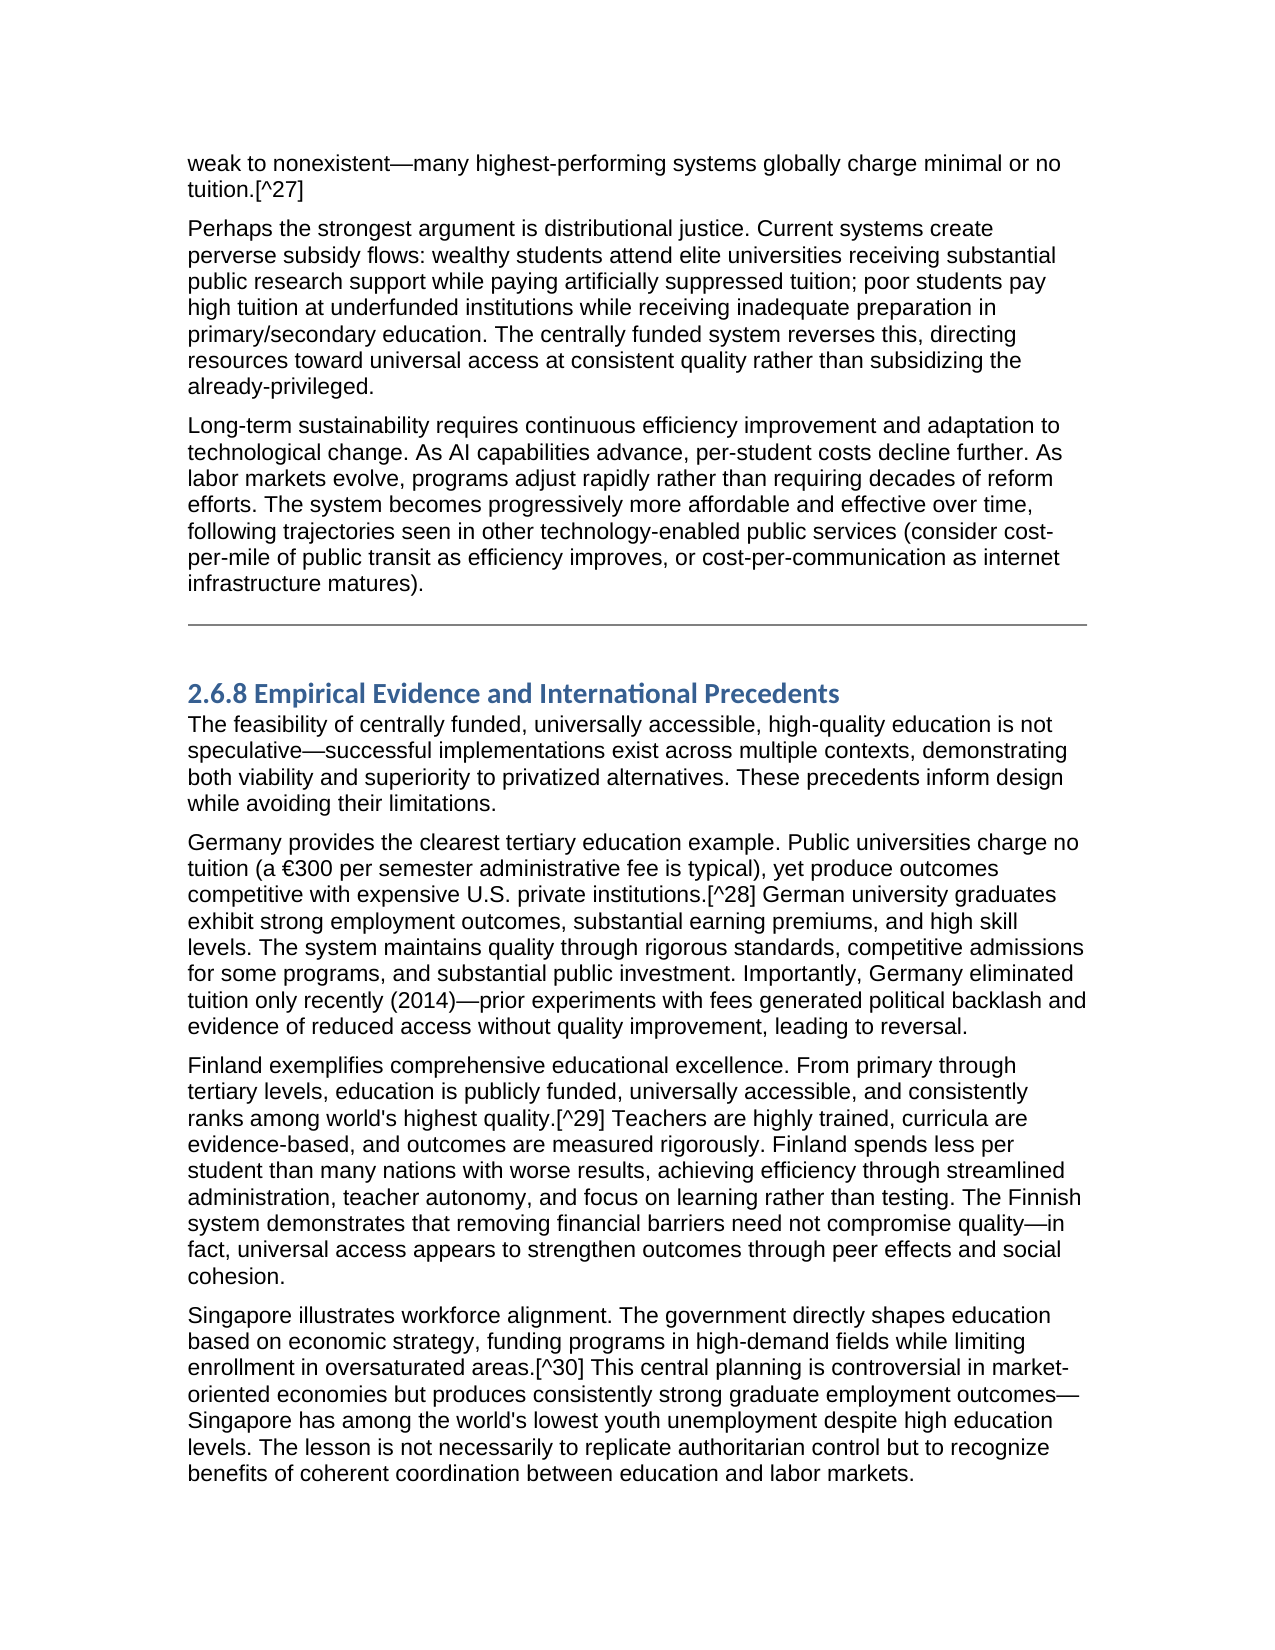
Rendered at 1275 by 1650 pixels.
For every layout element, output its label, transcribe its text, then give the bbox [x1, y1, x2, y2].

text weak to nonexistent—many highest-performing systems globally charge minimal or no tuition.[^27] [187, 150, 1087, 203]
subtitle 2.6.8 Empirical Evidence and International Precedents [187, 675, 1087, 711]
text Long-term sustainability requires continuous efficiency improvement and adaptation to technological change. As AI capabilities advance, per-student costs decline further. As labor markets evolve, programs adjust rapidly rather than requiring decades of reform efforts. The system becomes progressively more affordable and effective over time, following trajectories seen in other technology-enabled public services (consider cost-per-mile of public transit as efficiency improves, or cost-per-communication as internet infrastructure matures). [187, 412, 1087, 597]
text The feasibility of centrally funded, universally accessible, high-quality education is not speculative—successful implementations exist across multiple contexts, demonstrating both viability and superiority to privatized alternatives. These precedents inform design while avoiding their limitations. [187, 711, 1087, 816]
text Perhaps the strongest argument is distributional justice. Current systems create perverse subsidy flows: wealthy students attend elite universities receiving substantial public research support while paying artificially suppressed tuition; poor students pay high tuition at underfunded institutions while receiving inadequate preparation in primary/secondary education. The centrally funded system reverses this, directing resources toward universal access at consistent quality rather than subsidizing the already-privileged. [187, 215, 1087, 400]
text Finland exemplifies comprehensive educational excellence. From primary through tertiary levels, education is publicly funded, universally accessible, and consistently ranks among world's highest quality.[^29] Teachers are highly trained, curricula are evidence-based, and outcomes are measured rigorously. Finland spends less per student than many nations with worse results, achieving efficiency through streamlined administration, teacher autonomy, and focus on learning rather than testing. The Finnish system demonstrates that removing financial barriers need not compromise quality—in fact, universal access appears to strengthen outcomes through peer effects and social cohesion. [187, 1052, 1087, 1289]
text Singapore illustrates workforce alignment. The government directly shapes education based on economic strategy, funding programs in high-demand fields while limiting enrollment in oversaturated areas.[^30] This central planning is controversial in market-oriented economies but produces consistently strong graduate employment outcomes—Singapore has among the world's lowest youth unemployment despite high education levels. The lesson is not necessarily to replicate authoritarian control but to recognize benefits of coherent coordination between education and labor markets. [187, 1302, 1087, 1486]
text Germany provides the clearest tertiary education example. Public universities charge no tuition (a €300 per semester administrative fee is typical), yet produce outcomes competitive with expensive U.S. private institutions.[^28] German university graduates exhibit strong employment outcomes, substantial earning premiums, and high skill levels. The system maintains quality through rigorous standards, competitive admissions for some programs, and substantial public investment. Importantly, Germany eliminated tuition only recently (2014)—prior experiments with fees generated political backlash and evidence of reduced access without quality improvement, leading to reversal. [187, 829, 1087, 1039]
